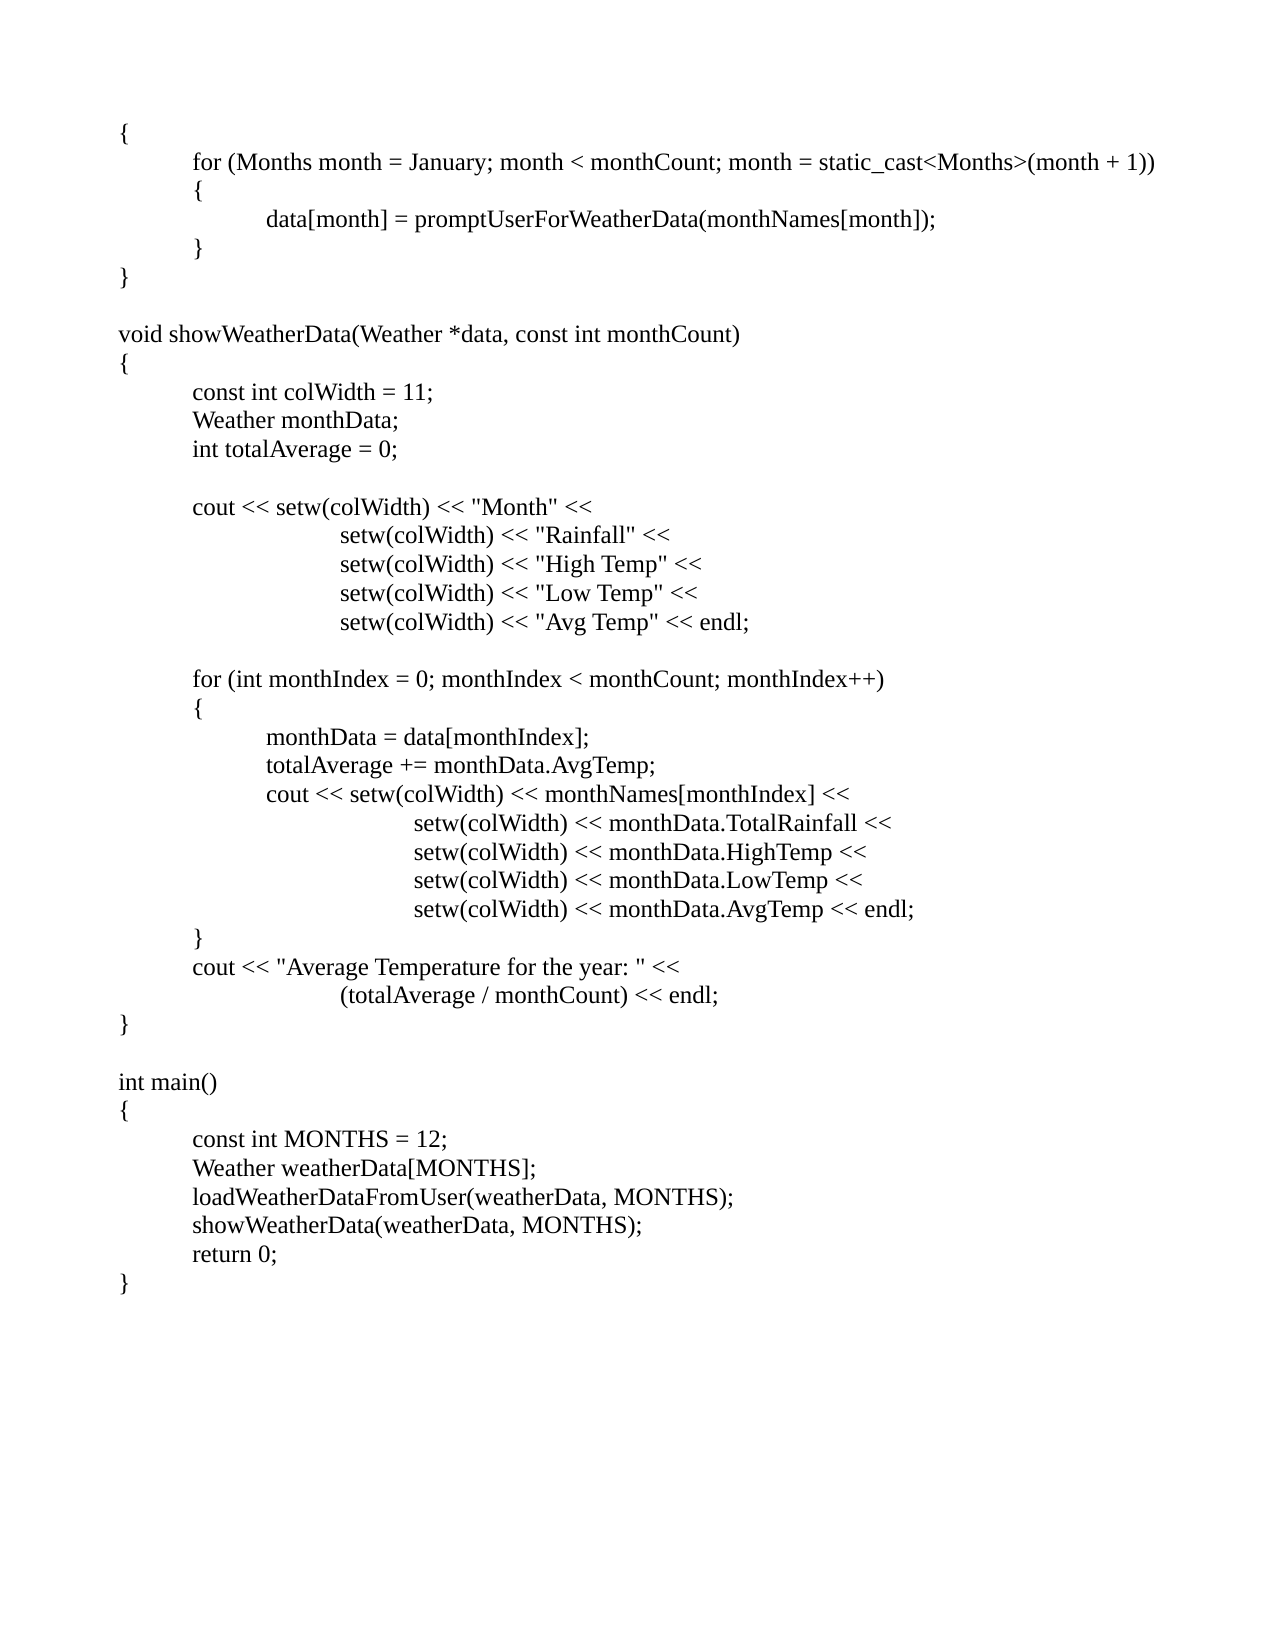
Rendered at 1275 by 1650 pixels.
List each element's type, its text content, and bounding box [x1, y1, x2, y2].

text cout << "Average Temperature for the year: " << [118, 952, 1157, 981]
text const int MONTHS = 12; [118, 1124, 1157, 1153]
text Weather weatherData[MONTHS]; [118, 1153, 1157, 1182]
text setw(colWidth) << "Low Temp" << [118, 578, 1157, 607]
text totalAverage += monthData.AvgTemp; [118, 751, 1157, 779]
text } [118, 1268, 1157, 1297]
text setw(colWidth) << "Rainfall" << [118, 521, 1157, 549]
text const int colWidth = 11; [118, 377, 1157, 406]
text { [118, 176, 1157, 204]
text showWeatherData(weatherData, MONTHS); [118, 1211, 1157, 1239]
text setw(colWidth) << "High Temp" << [118, 549, 1157, 578]
text { [118, 1096, 1157, 1124]
text cout << setw(colWidth) << "Month" << [118, 492, 1157, 521]
text } [118, 262, 1157, 291]
text data[month] = promptUserForWeatherData(monthNames[month]); [118, 204, 1157, 233]
text cout << setw(colWidth) << monthNames[monthIndex] << [118, 779, 1157, 808]
text } [118, 1009, 1157, 1038]
text Weather monthData; [118, 406, 1157, 434]
text int main() [118, 1067, 1157, 1096]
text { [118, 693, 1157, 722]
text return 0; [118, 1239, 1157, 1268]
text setw(colWidth) << "Avg Temp" << endl; [118, 607, 1157, 636]
text int totalAverage = 0; [118, 434, 1157, 463]
text for (Months month = January; month < monthCount; month = static_cast<Months>(month + 1)) [118, 147, 1157, 176]
text { [118, 118, 1157, 147]
text (totalAverage / monthCount) << endl; [118, 981, 1157, 1009]
text { [118, 348, 1157, 377]
text } [118, 233, 1157, 262]
text setw(colWidth) << monthData.AvgTemp << endl; [118, 894, 1157, 923]
text setw(colWidth) << monthData.HighTemp << [118, 837, 1157, 866]
text setw(colWidth) << monthData.LowTemp << [118, 866, 1157, 894]
text for (int monthIndex = 0; monthIndex < monthCount; monthIndex++) [118, 664, 1157, 693]
text } [118, 923, 1157, 952]
text loadWeatherDataFromUser(weatherData, MONTHS); [118, 1182, 1157, 1211]
text monthData = data[monthIndex]; [118, 722, 1157, 751]
text setw(colWidth) << monthData.TotalRainfall << [118, 808, 1157, 837]
text void showWeatherData(Weather *data, const int monthCount) [118, 319, 1157, 348]
